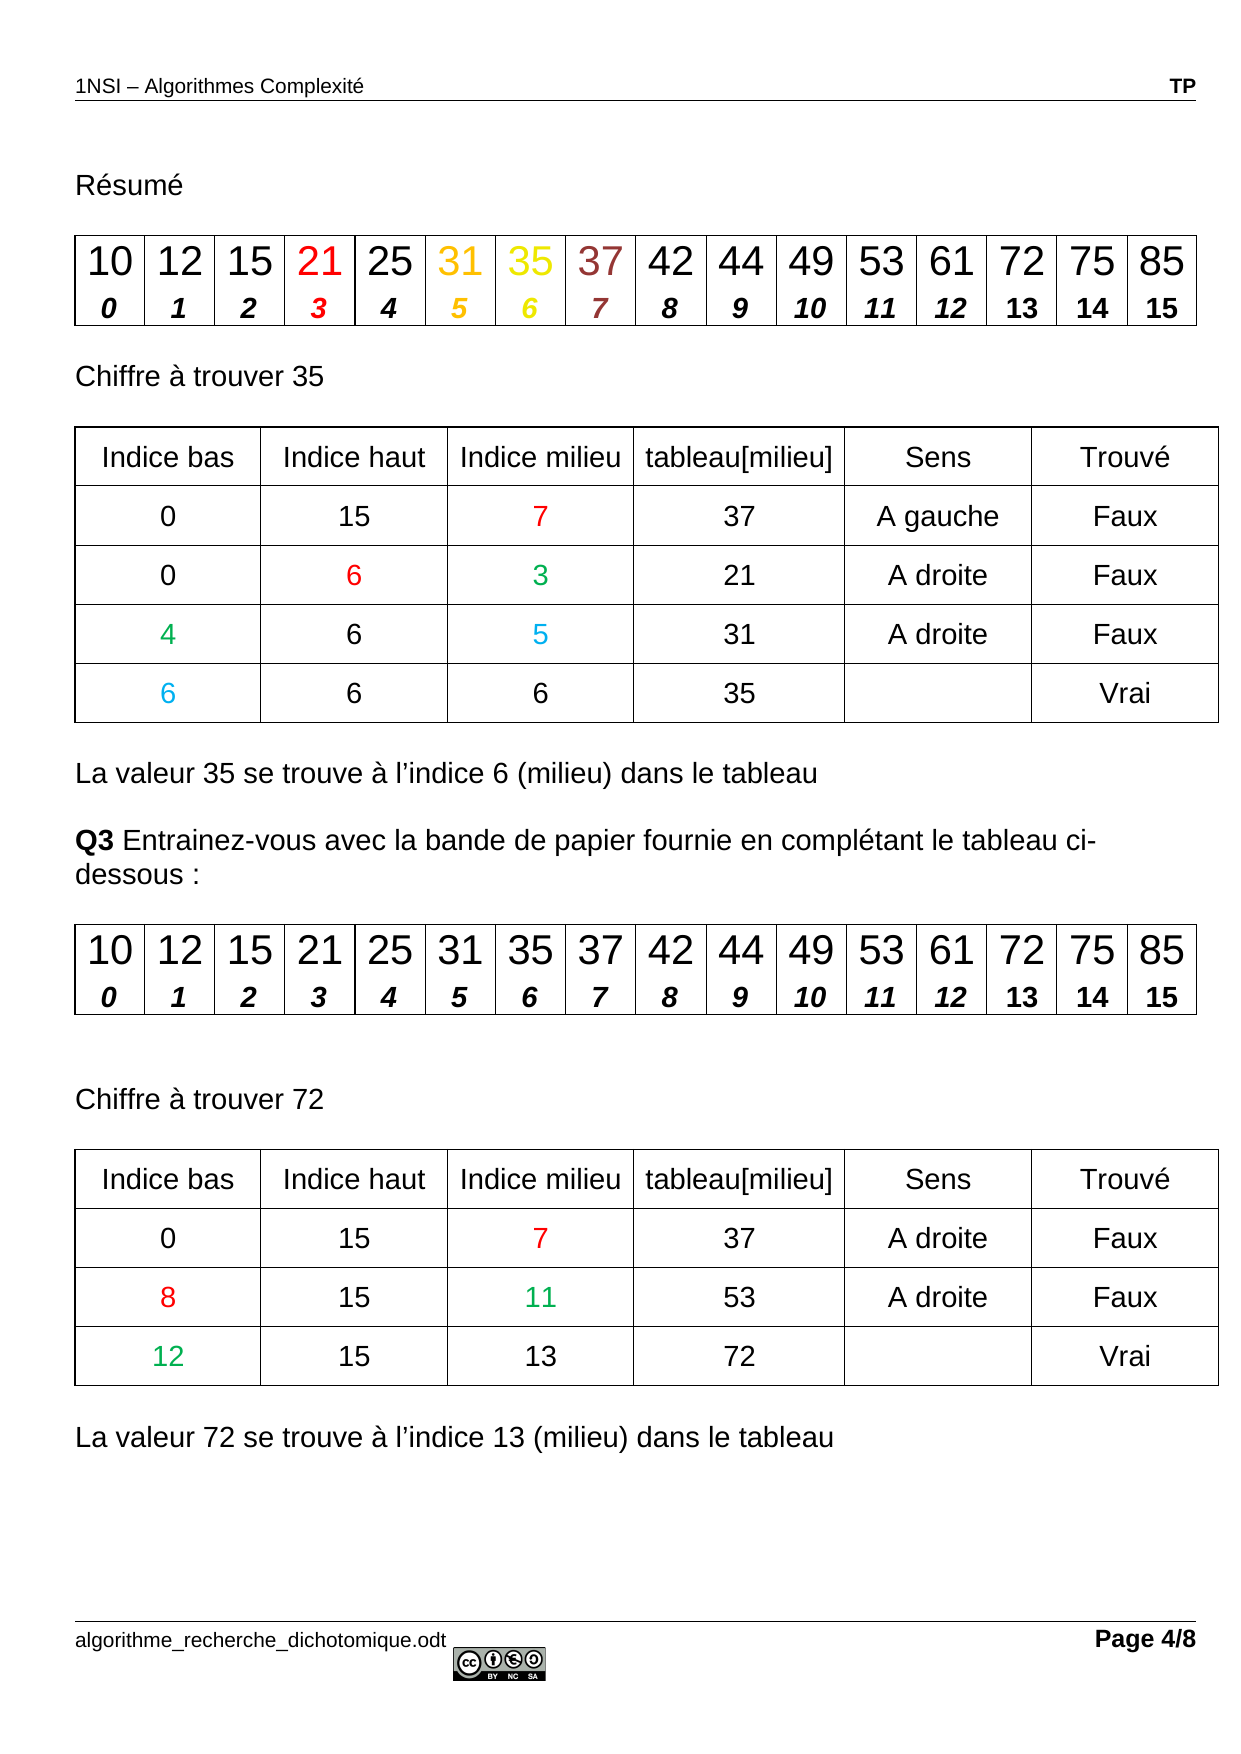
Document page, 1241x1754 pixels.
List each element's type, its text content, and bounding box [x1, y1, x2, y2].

table_cell 13 [448, 1327, 633, 1385]
text Q3 Entrainez-vous avec la bande de papier fournie en complétant le tableau ci-dessous : [75, 823, 1196, 890]
table_cell 53 [634, 1268, 844, 1326]
table_cell 15 [261, 1268, 447, 1326]
table_header Indice haut [261, 428, 447, 485]
picture [453, 1647, 546, 1681]
text La valeur 72 se trouve à l’indice 13 (milieu) dans le tableau [75, 1420, 1196, 1453]
table_cell A droite [845, 1268, 1031, 1326]
table_cell Faux [1032, 605, 1218, 663]
table_cell 7 [448, 1209, 633, 1267]
table_header 37 7 [566, 925, 635, 1014]
table_cell 12 [76, 1327, 260, 1385]
table_header Sens [845, 1150, 1031, 1208]
table_header 61 12 [917, 236, 986, 325]
table_header 75 14 [1057, 925, 1127, 1014]
table_cell 35 [634, 664, 844, 722]
table_header Indice bas [76, 1150, 260, 1208]
table_cell 7 [448, 486, 633, 544]
text La valeur 35 se trouve à l’indice 6 (milieu) dans le tableau [75, 756, 1196, 790]
text Résumé [75, 168, 1196, 201]
table_header 61 12 [917, 925, 986, 1014]
table_cell 37 [634, 1209, 844, 1267]
table_header 31 5 [426, 236, 495, 325]
table_header tableau[milieu] [634, 1150, 844, 1208]
table_cell 15 [261, 1209, 447, 1267]
table_cell Faux [1032, 1209, 1218, 1267]
table_header 75 14 [1057, 236, 1127, 325]
table_header 44 9 [707, 236, 776, 325]
table_header Indice milieu [448, 1150, 633, 1208]
table_header 15 2 [215, 236, 284, 325]
table_header 35 6 [496, 236, 565, 325]
table_cell 6 [76, 664, 260, 722]
table_header 37 7 [566, 236, 635, 325]
table_cell 3 [448, 546, 633, 603]
table_header 42 8 [636, 236, 706, 325]
table_header Sens [845, 428, 1031, 485]
table_cell Faux [1032, 1268, 1218, 1326]
table_header Trouvé [1032, 1150, 1218, 1208]
table_cell [845, 664, 1031, 722]
table_header 42 8 [636, 925, 706, 1014]
table_cell 6 [261, 664, 447, 722]
table_header 35 6 [496, 925, 565, 1014]
text Chiffre à trouver 72 [75, 1082, 1196, 1115]
table_cell 72 [634, 1327, 844, 1385]
table_cell 6 [261, 605, 447, 663]
table_header 31 5 [426, 925, 495, 1014]
table_header 53 11 [847, 236, 916, 325]
table_header 15 2 [215, 925, 284, 1014]
table_header Trouvé [1032, 428, 1218, 485]
table_header Indice bas [76, 428, 260, 485]
table_cell 6 [448, 664, 633, 722]
table_header 25 4 [356, 236, 425, 325]
table_cell A gauche [845, 486, 1031, 544]
table_header 49 10 [777, 925, 846, 1014]
table_header 10 0 [76, 925, 144, 1014]
table_cell 21 [634, 546, 844, 603]
table_cell 15 [261, 486, 447, 544]
table_cell 11 [448, 1268, 633, 1326]
table_header 85 15 [1128, 925, 1196, 1014]
table_header 12 1 [145, 236, 214, 325]
table_cell A droite [845, 605, 1031, 663]
table_cell 5 [448, 605, 633, 663]
table_cell 0 [76, 1209, 260, 1267]
table_header 53 11 [847, 925, 916, 1014]
table_cell 4 [76, 605, 260, 663]
table_header tableau[milieu] [634, 428, 844, 485]
text Chiffre à trouver 35 [75, 359, 1196, 393]
table_cell 15 [261, 1327, 447, 1385]
table_header 49 10 [777, 236, 846, 325]
table_cell Faux [1032, 486, 1218, 544]
table_cell 6 [261, 546, 447, 603]
table_cell 0 [76, 546, 260, 603]
table_header 72 13 [987, 925, 1056, 1014]
table_header 25 4 [356, 925, 425, 1014]
table_header 85 15 [1128, 236, 1196, 325]
table_cell Vrai [1032, 1327, 1218, 1385]
table_cell Faux [1032, 546, 1218, 603]
table_cell A droite [845, 546, 1031, 603]
table_header 21 3 [285, 236, 354, 325]
table_header 21 3 [285, 925, 354, 1014]
table_header 10 0 [76, 236, 144, 325]
table_cell 8 [76, 1268, 260, 1326]
table_cell [845, 1327, 1031, 1385]
table_header 72 13 [987, 236, 1056, 325]
table_header 12 1 [145, 925, 214, 1014]
table_header Indice milieu [448, 428, 633, 485]
table_cell A droite [845, 1209, 1031, 1267]
table_cell 37 [634, 486, 844, 544]
table_cell 31 [634, 605, 844, 663]
table_header 44 9 [707, 925, 776, 1014]
table_cell Vrai [1032, 664, 1218, 722]
table_cell 0 [76, 486, 260, 544]
table_header Indice haut [261, 1150, 447, 1208]
